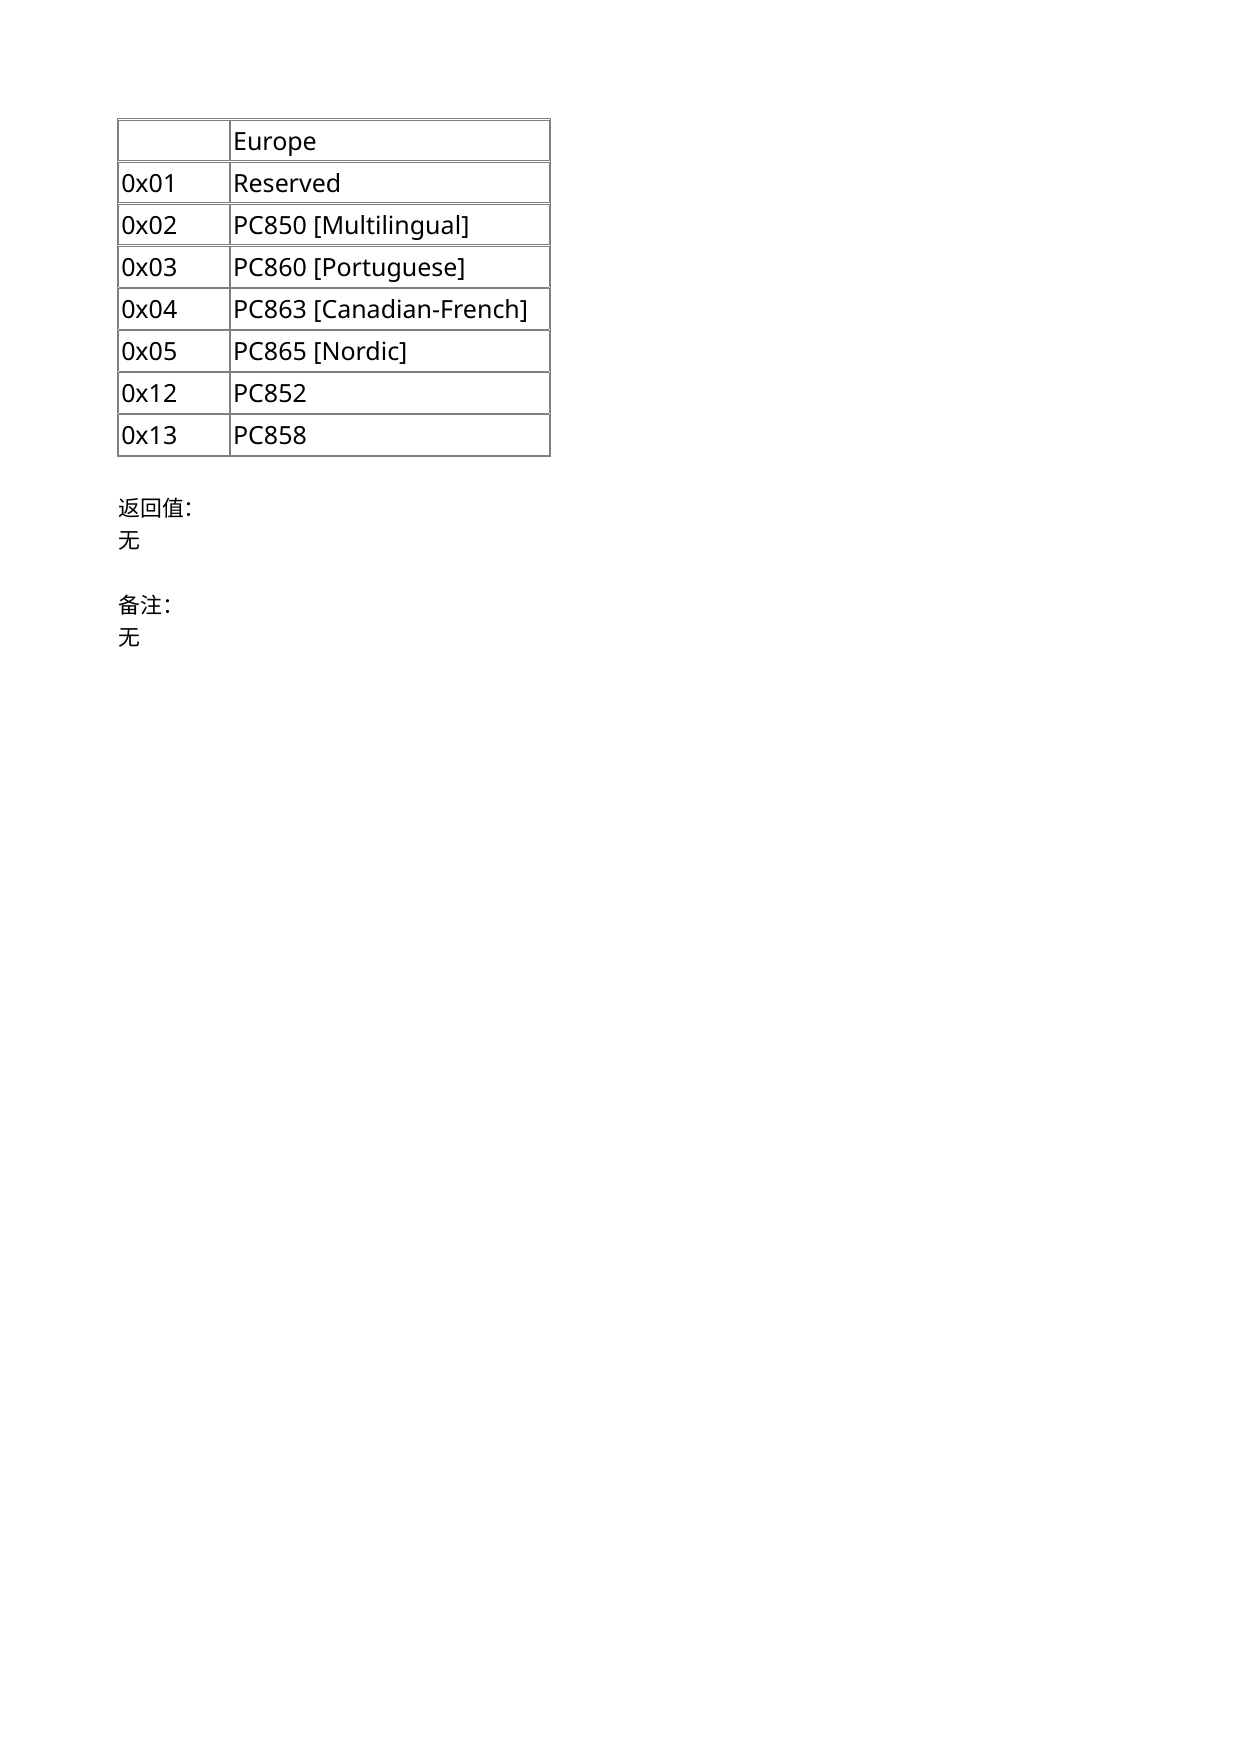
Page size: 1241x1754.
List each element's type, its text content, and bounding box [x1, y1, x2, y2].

table_cell PC852 [231, 373, 549, 413]
table_cell PC860 [Portuguese] [231, 247, 549, 286]
table_cell 0x13 [119, 415, 229, 455]
table_cell PC865 [Nordic] [231, 331, 549, 371]
table_cell 0x04 [119, 289, 229, 328]
table_cell 0x01 [119, 163, 229, 202]
table_cell [119, 121, 229, 160]
table_cell 0x02 [119, 205, 229, 244]
table_cell 0x05 [119, 331, 229, 371]
table_cell Europe [231, 121, 549, 160]
table_cell PC863 [Canadian-French] [231, 289, 549, 328]
table_cell PC850 [Multilingual] [231, 205, 549, 244]
table_cell Reserved [231, 163, 549, 202]
text 返回值： 无 备注： 无 [118, 457, 1122, 652]
table_cell PC858 [231, 415, 549, 455]
table_cell 0x03 [119, 247, 229, 286]
table_cell 0x12 [119, 373, 229, 413]
